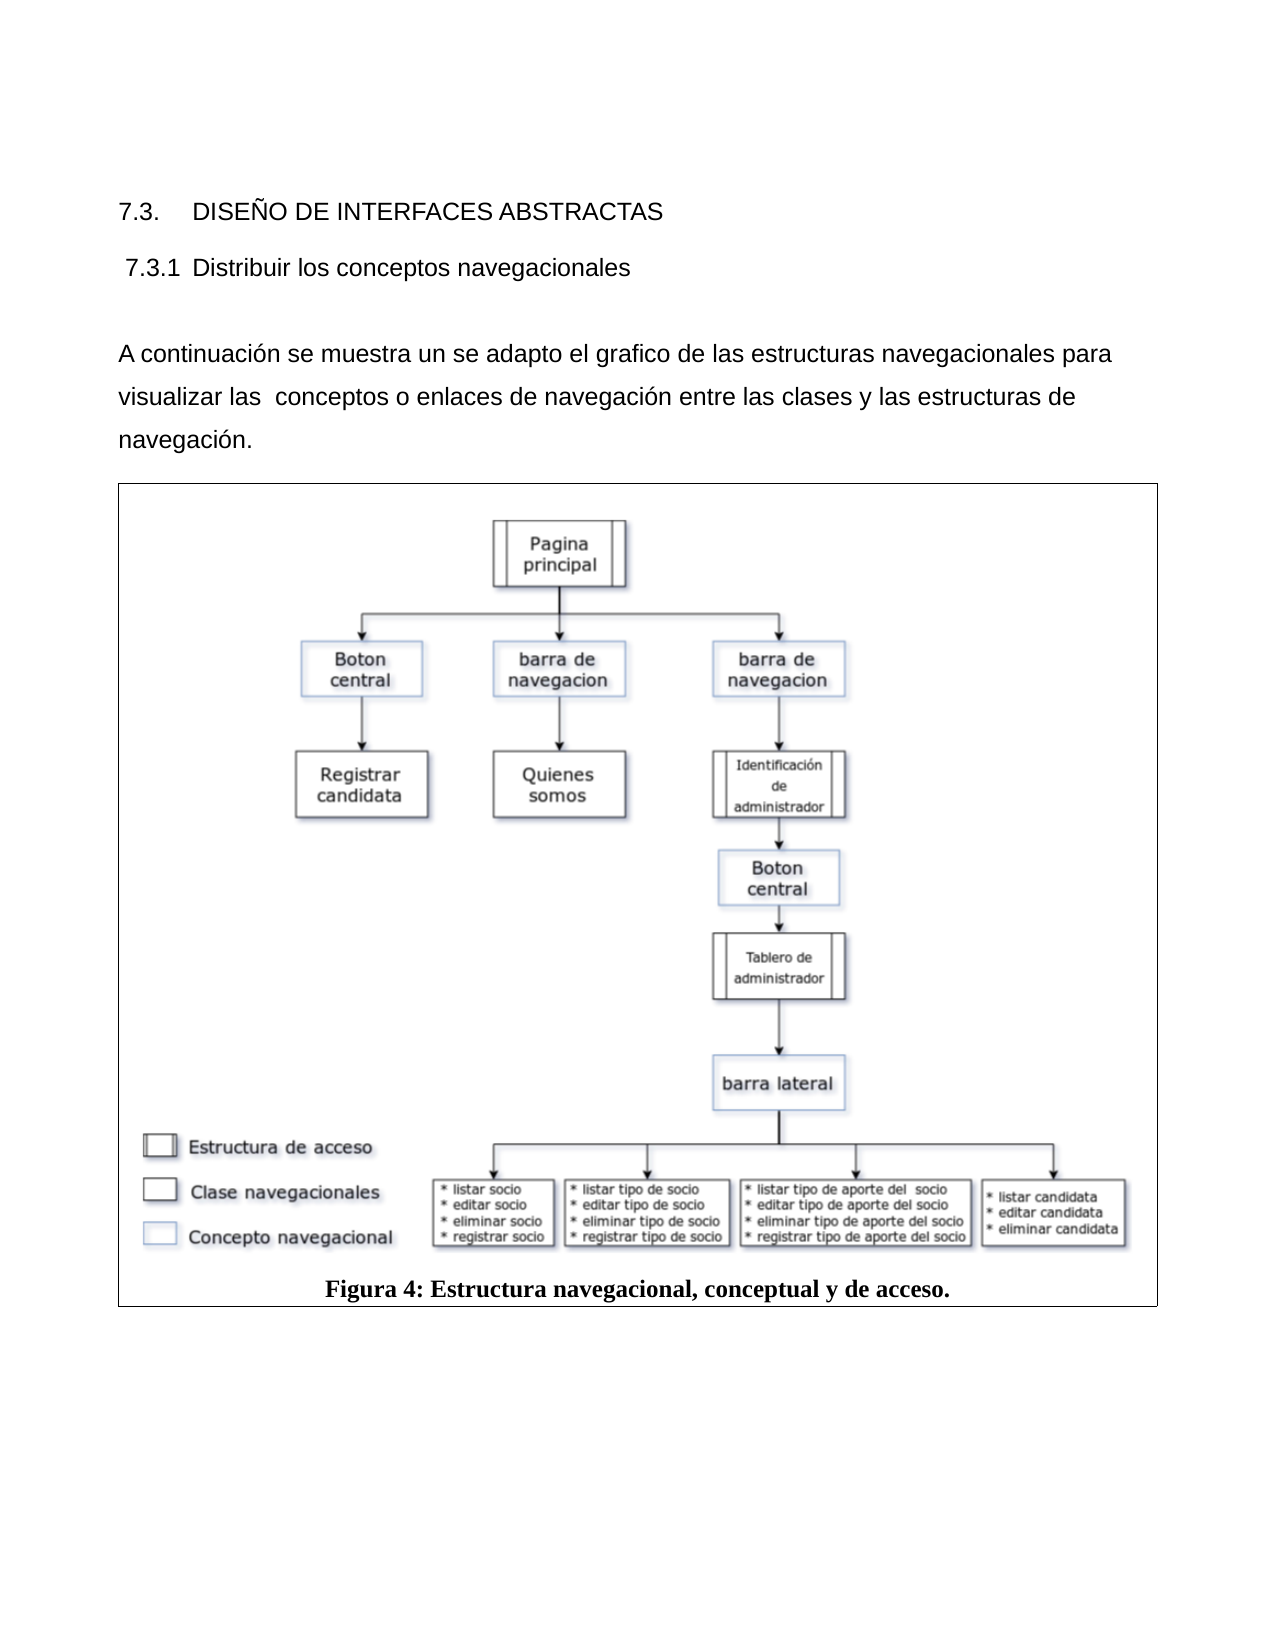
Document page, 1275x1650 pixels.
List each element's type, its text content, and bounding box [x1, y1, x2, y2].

text A continuación se muestra un se adapto el grafico de las estructuras navegacionales para visualizar las conceptos o enlaces de navegación entre las clases y las estructuras de navegación. [118, 339, 1157, 454]
subtitle DISEÑO DE INTERFACES ABSTRACTAS [118, 197, 1157, 226]
text Figura 4: Estructura navegacional, conceptual y de acceso. [121, 1275, 1154, 1303]
picture [121, 498, 1154, 1275]
subtitle Distribuir los conceptos navegacionales [118, 253, 1157, 282]
